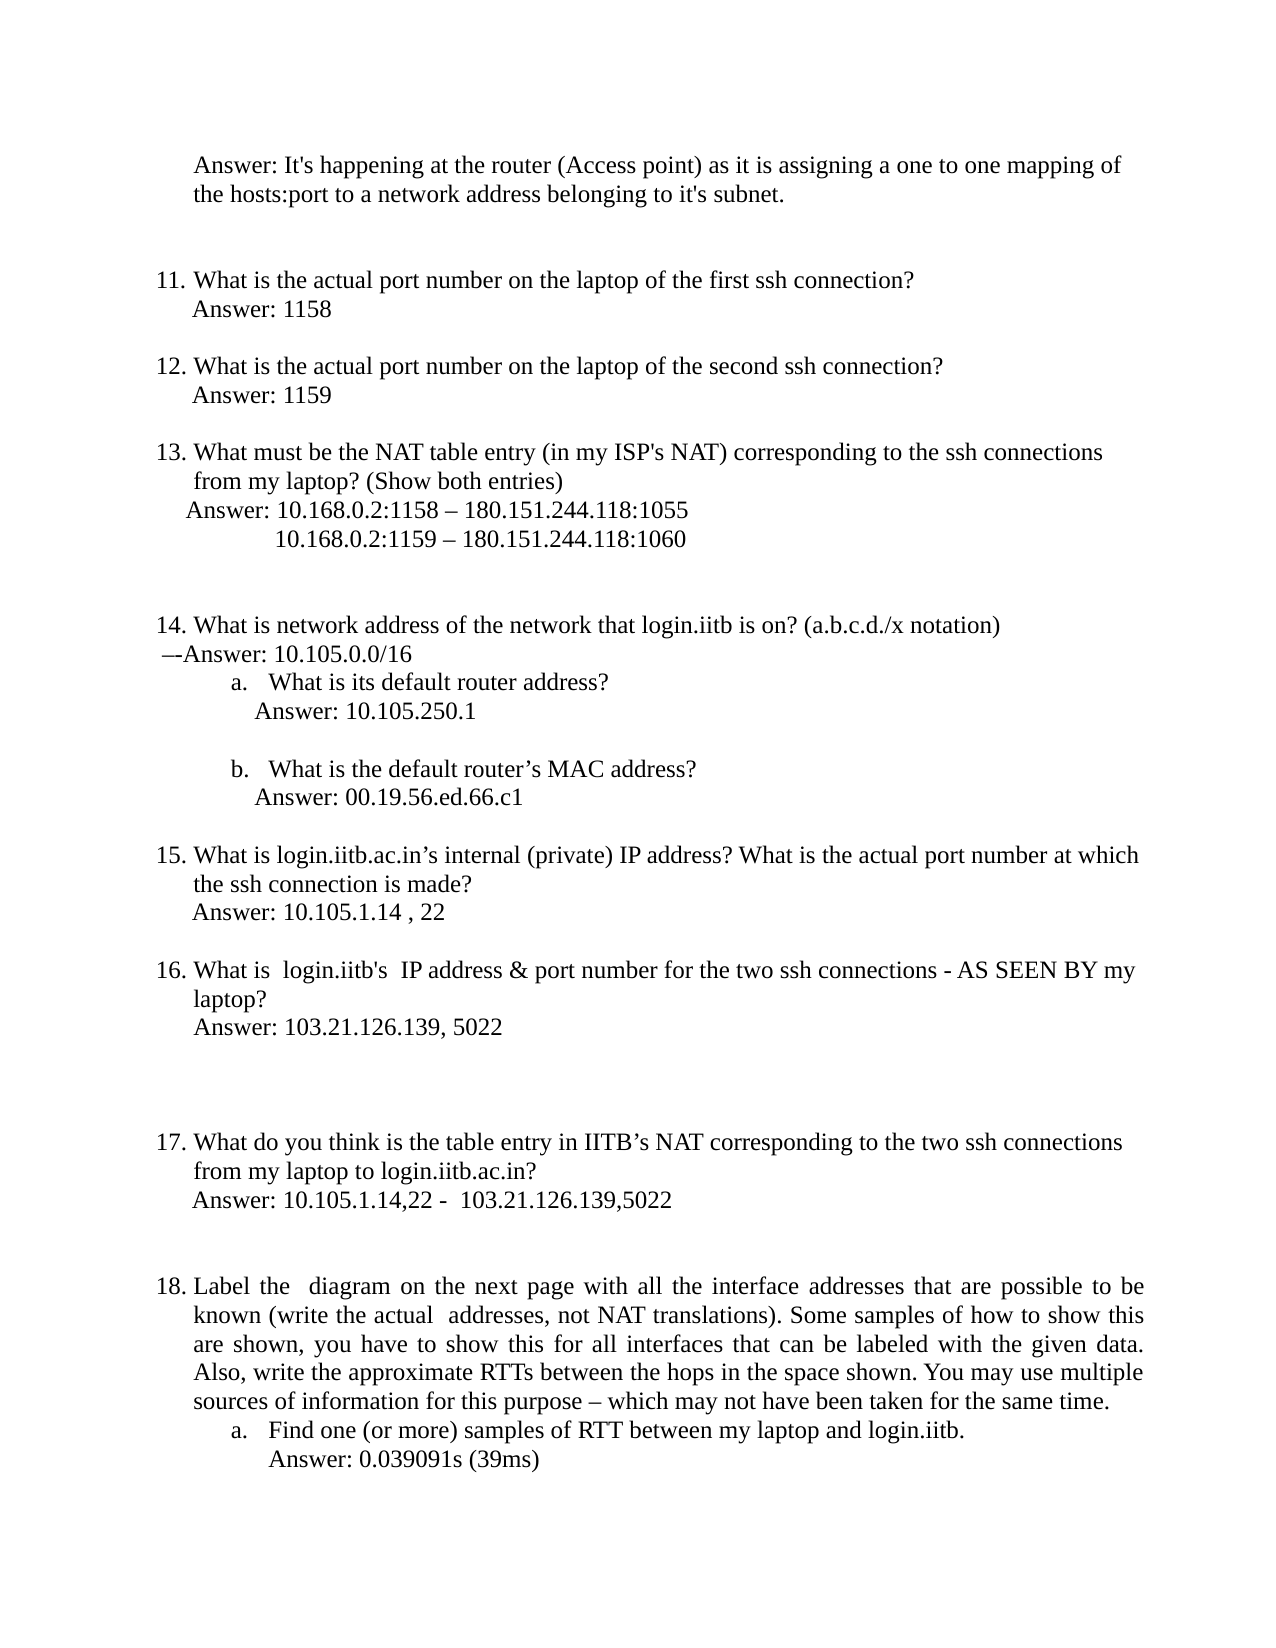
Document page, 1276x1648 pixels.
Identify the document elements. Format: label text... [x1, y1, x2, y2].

list What is login.iitb's IP address & port number for the two ssh connections - AS SEEN BY my laptop? [156, 955, 1146, 1012]
list What is login.iitb.ac.in’s internal (private) IP address? What is the actual port number at which the ssh connection is made? [156, 840, 1146, 897]
text Answer: 1159 [118, 380, 1146, 409]
list Answer: 0.039091s (39ms) [231, 1444, 1146, 1472]
text Answer: 10.168.0.2:1158 – 180.151.244.118:1055 [118, 495, 1146, 524]
list What do you think is the table entry in IITB’s NAT corresponding to the two ssh connections from my laptop to login.iitb.ac.in? [156, 1127, 1146, 1185]
list What is the default router’s MAC address? [231, 754, 1146, 782]
list What is the actual port number on the laptop of the second ssh connection? [156, 351, 1146, 380]
text Answer: 10.105.1.14 , 22 [156, 897, 1146, 926]
text Answer: 10.105.1.14,22 - 103.21.126.139,5022 [118, 1185, 1146, 1214]
list What must be the NAT table entry (in my ISP's NAT) corresponding to the ssh connections from my laptop? (Show both entries) [156, 437, 1146, 495]
text –-Answer: 10.105.0.0/16 [118, 639, 1146, 667]
list What is the actual port number on the laptop of the first ssh connection? [156, 265, 1146, 294]
text Answer: 1158 [156, 294, 1146, 322]
list Label the diagram on the next page with all the interface addresses that are possible to be known (write the actual addresses, not NAT translations). Some samples of how to show this are shown, you have to show this for all interfaces that can be labeled with the given data. Also, write the approximate RTTs between the hops in the space shown. You may use multiple sources of information for this purpose – which may not have been taken for the same time. [156, 1271, 1146, 1415]
text 10.168.0.2:1159 – 180.151.244.118:1060 [118, 524, 1146, 552]
text Answer: 00.19.56.ed.66.c1 [231, 782, 1146, 811]
list Answer: It's happening at the router (Access point) as it is assigning a one to one mapping of the hosts:port to a network address belonging to it's subnet. [156, 150, 1146, 207]
text Answer: 10.105.250.1 [231, 696, 1146, 725]
list Find one (or more) samples of RTT between my laptop and login.iitb. [231, 1415, 1146, 1444]
list What is network address of the network that login.iitb is on? (a.b.c.d./x notation) [156, 610, 1146, 639]
list What is its default router address? [231, 667, 1146, 696]
list Answer: 103.21.126.139, 5022 [156, 1012, 1146, 1041]
